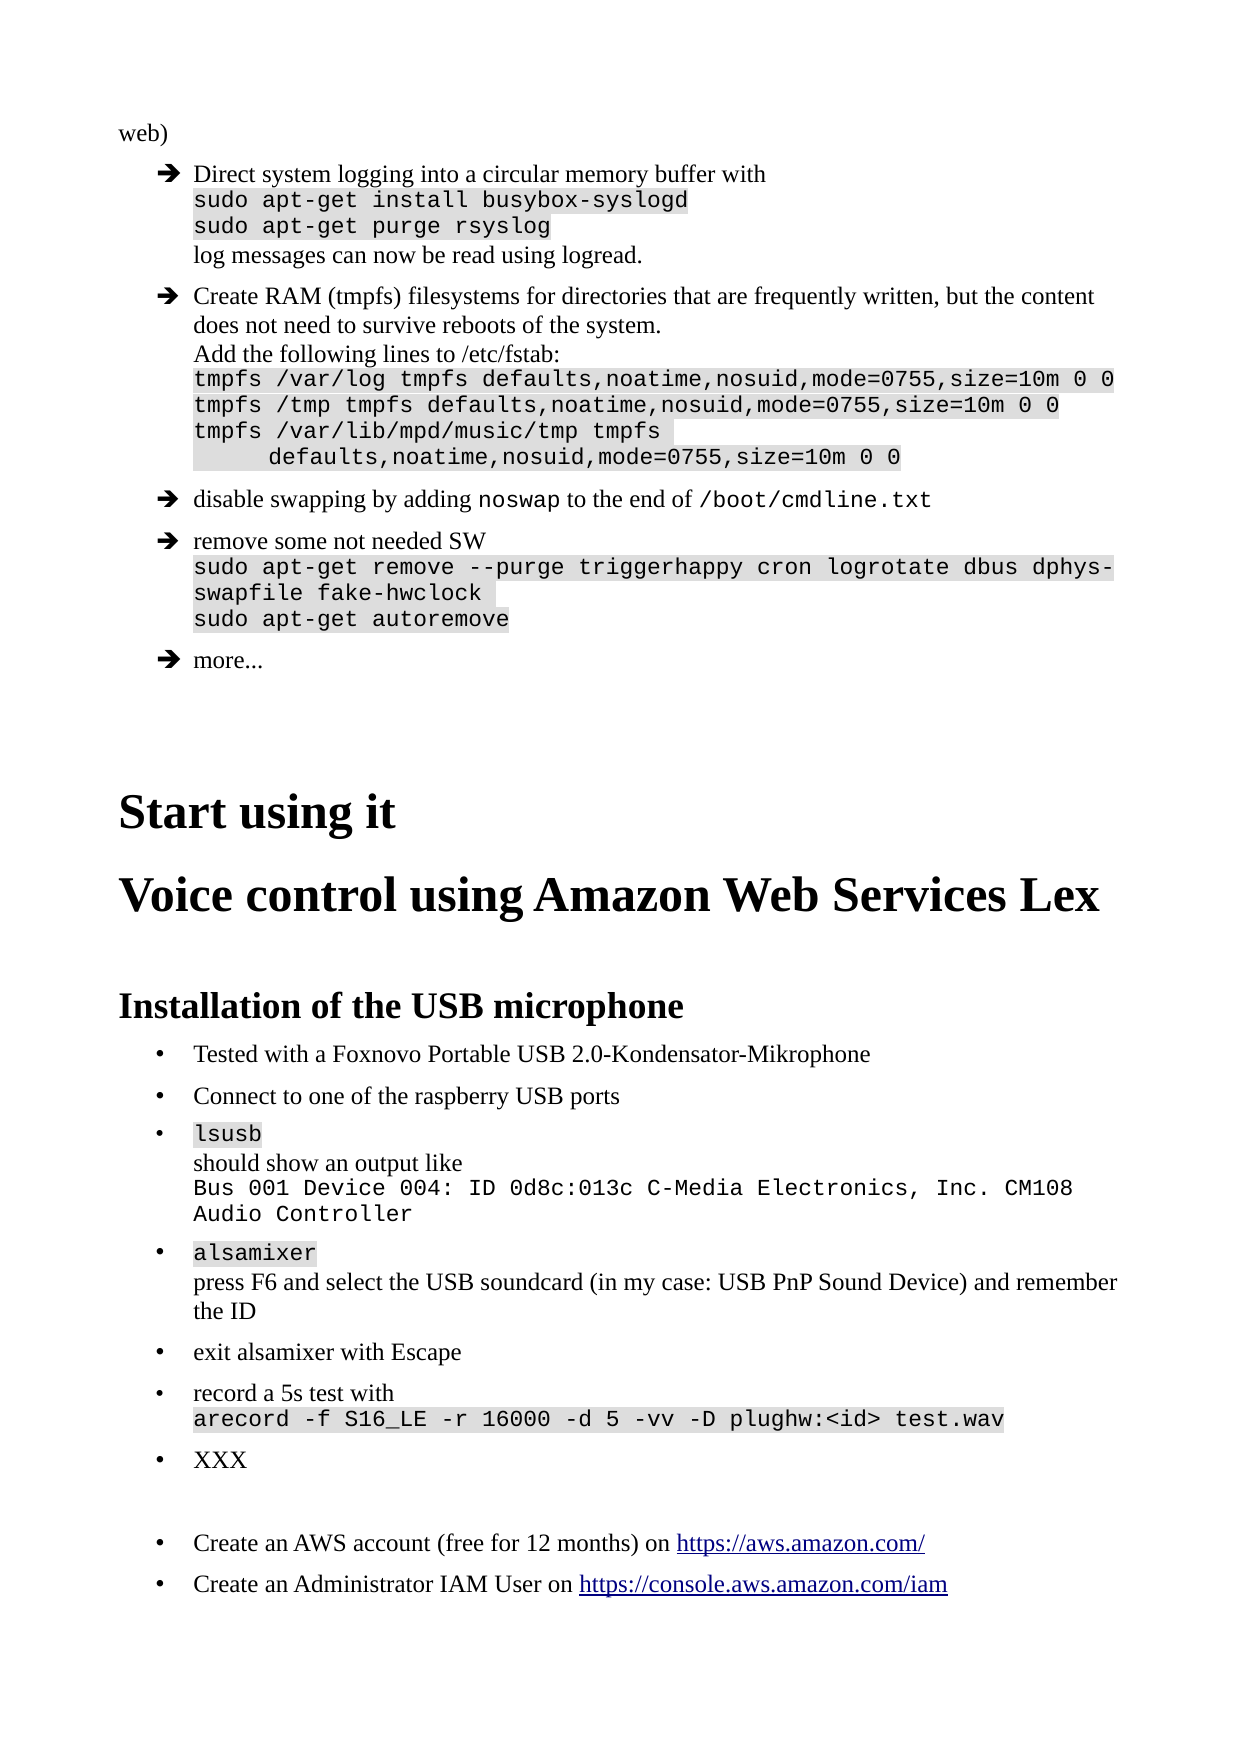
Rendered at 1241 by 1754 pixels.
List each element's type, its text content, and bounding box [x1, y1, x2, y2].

list Tested with a Foxnovo Portable USB 2.0-Kondensator-Mikrophone [156, 1039, 1122, 1068]
subtitle Start using it [118, 782, 1122, 839]
list XXX [156, 1445, 1122, 1474]
list Create an Administrator IAM User on https://console.aws.amazon.com/iam [156, 1569, 1122, 1598]
subtitle Installation of the USB microphone [118, 984, 1122, 1027]
list Connect to one of the raspberry USB ports [156, 1081, 1122, 1109]
list alsamixer press F6 and select the USB soundcard (in my case: USB PnP Sound Device) and remember the ID [156, 1241, 1122, 1324]
list Create an AWS account (free for 12 months) on https://aws.amazon.com/ [156, 1528, 1122, 1557]
list exit alsamixer with Escape [156, 1337, 1122, 1366]
list Direct system logging into a circular memory buffer with sudo apt-get install busybox-syslogd sudo apt-get purge rsyslog log messages can now be read using logread. [156, 159, 1122, 269]
list Create RAM (tmpfs) filesystems for directories that are frequently written, but the content does not need to survive reboots of the system. Add the following lines to /etc/fstab: tmpfs /var/log tmpfs defaults,noatime,nosuid,mode=0755,size=10m 0 0 tmpfs /tmp tmpfs defaults,noatime,nosuid,mode=0755,size=10m 0 0 tmpfs /var/lib/mpd/music/tmp tmpfs defaults,noatime,nosuid,mode=0755,size=10m 0 0 [156, 281, 1122, 471]
text web) [118, 118, 1122, 147]
list more... [156, 646, 1122, 674]
subtitle Voice control using Amazon Web Services Lex [118, 864, 1122, 922]
list record a 5s test with arecord -f S16_LE -r 16000 -d 5 -vv -D plughw:<id> test.wav [156, 1378, 1122, 1433]
list remove some not needed SW sudo apt-get remove --purge triggerhappy cron logrotate dbus dphys-swapfile fake-hwclock sudo apt-get autoremove [156, 526, 1122, 633]
list disable swapping by adding noswap to the end of /boot/cmdline.txt [156, 484, 1122, 514]
list lsusb should show an output like Bus 001 Device 004: ID 0d8c:013c C-Media Electronics, Inc. CM108 Audio Controller [156, 1122, 1122, 1228]
